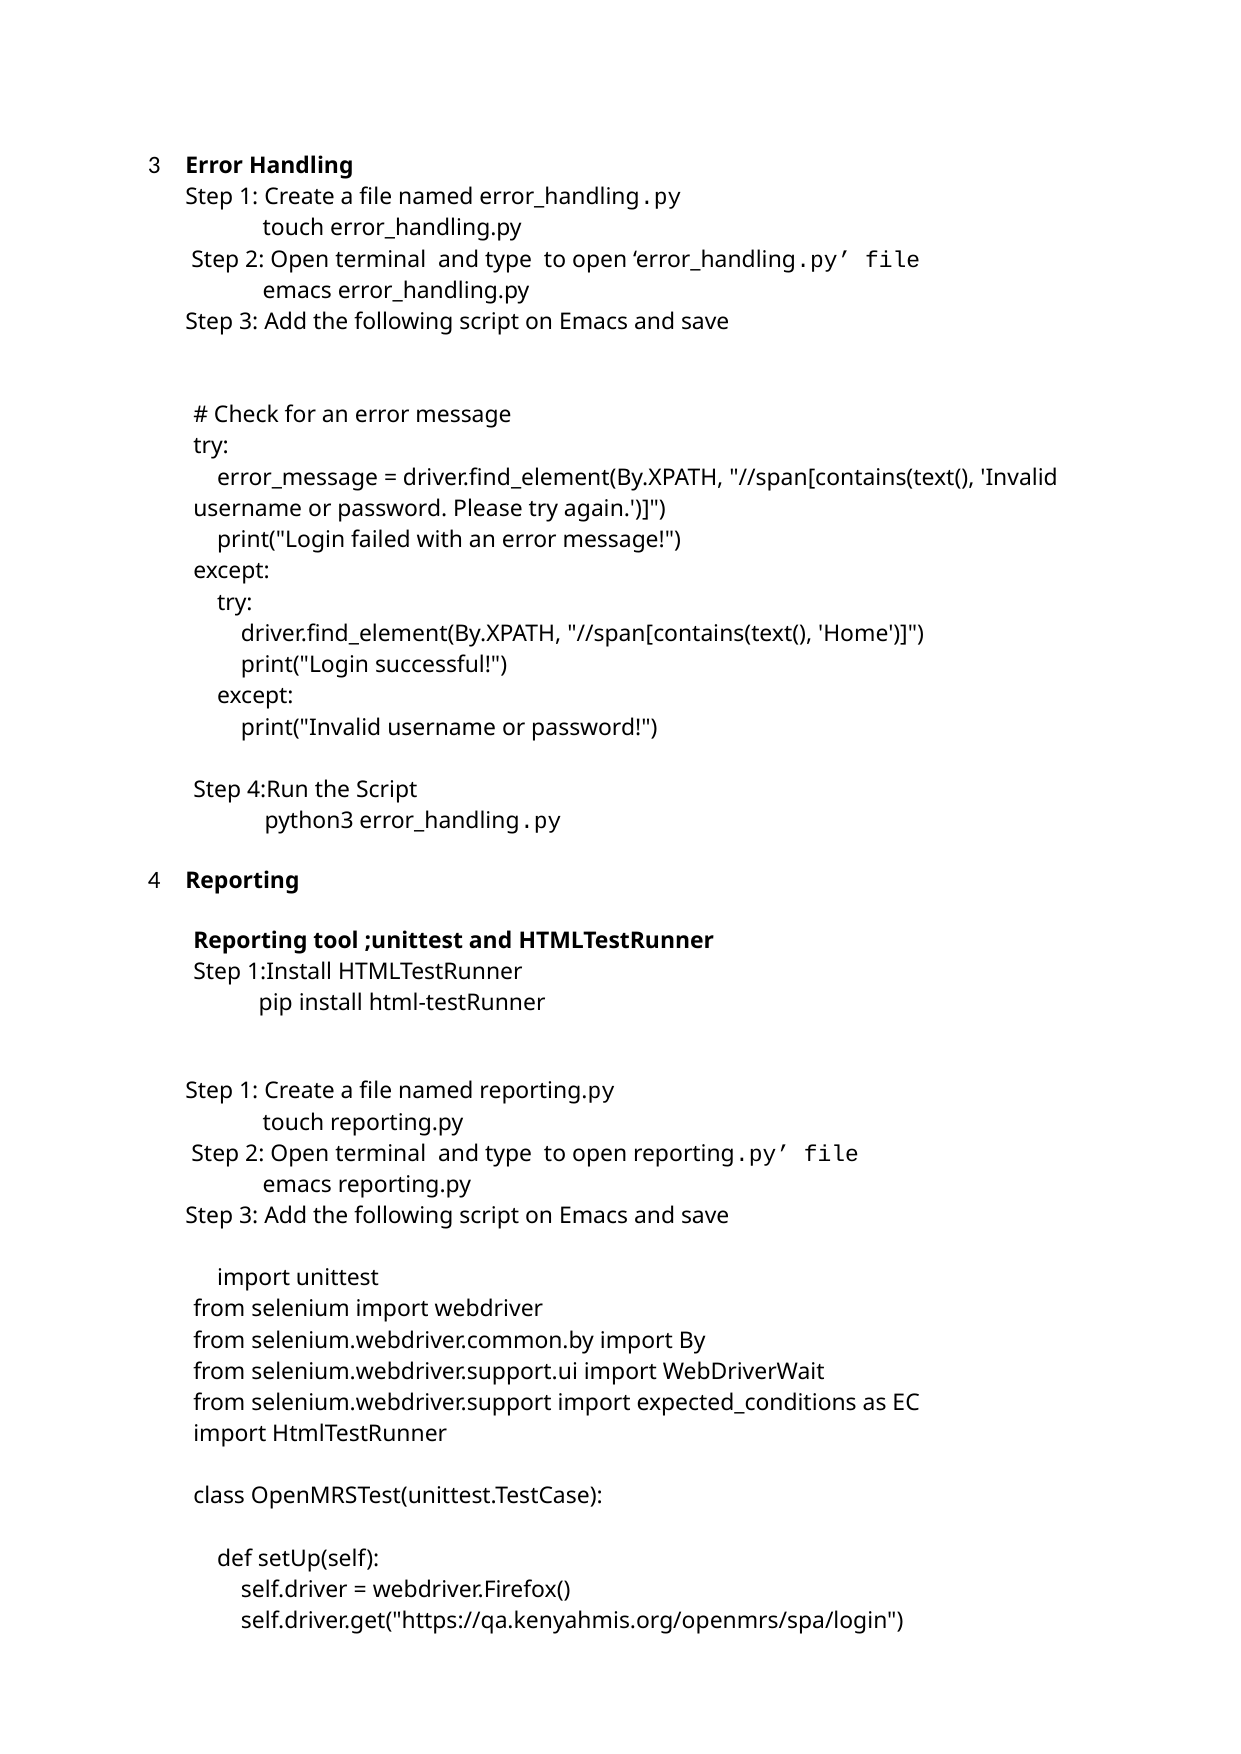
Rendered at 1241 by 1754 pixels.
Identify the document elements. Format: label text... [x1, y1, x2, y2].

list import HtmlTestRunner [193, 1417, 1122, 1448]
list try: [193, 586, 1122, 617]
list class OpenMRSTest(unittest.TestCase): [193, 1479, 1122, 1510]
list python3 error_handling.py [193, 804, 1122, 836]
list Error Handling [148, 149, 1122, 180]
list Reporting tool ;unittest and HTMLTestRunner [193, 924, 1122, 955]
list pip install html-testRunner [193, 986, 1122, 1017]
list Step 2: Open terminal and type to open ‘error_handling.py’ file [148, 242, 1122, 274]
list Step 2: Open terminal and type to open reporting.py’ file [148, 1137, 1122, 1168]
list Step 3: Add the following script on Emacs and save [148, 1199, 1122, 1231]
list Reporting [148, 864, 1122, 895]
list from selenium import webdriver [193, 1292, 1122, 1323]
list Step 3: Add the following script on Emacs and save [148, 305, 1122, 336]
list Step 1: Create a file named reporting.py [148, 1074, 1122, 1105]
list from selenium.webdriver.support import expected_conditions as EC [193, 1386, 1122, 1417]
list touch reporting.py [148, 1105, 1122, 1137]
list print("Login successful!") [193, 648, 1122, 679]
list from selenium.webdriver.support.ui import WebDriverWait [193, 1355, 1122, 1386]
list emacs reporting.py [148, 1168, 1122, 1199]
list self.driver = webdriver.Firefox() [193, 1573, 1122, 1604]
list import unittest [193, 1261, 1122, 1292]
list Step 1:Install HTMLTestRunner [193, 955, 1122, 986]
list print("Login failed with an error message!") [193, 523, 1122, 554]
list error_message = driver.find_element(By.XPATH, "//span[contains(text(), 'Invalid username or password. Please try again.')]") [193, 461, 1122, 523]
list touch error_handling.py [148, 211, 1122, 242]
list def setUp(self): [193, 1542, 1122, 1573]
list print("Invalid username or password!") [193, 711, 1122, 742]
list driver.find_element(By.XPATH, "//span[contains(text(), 'Home')]") [193, 617, 1122, 648]
list # Check for an error message [193, 398, 1122, 429]
list emacs error_handling.py [148, 274, 1122, 305]
list except: [193, 554, 1122, 586]
list from selenium.webdriver.common.by import By [193, 1323, 1122, 1355]
list Step 1: Create a file named error_handling.py [148, 180, 1122, 211]
list Step 4:Run the Script [193, 773, 1122, 804]
list try: [193, 429, 1122, 461]
list except: [193, 679, 1122, 711]
list self.driver.get("https://qa.kenyahmis.org/openmrs/spa/login") [193, 1604, 1122, 1635]
